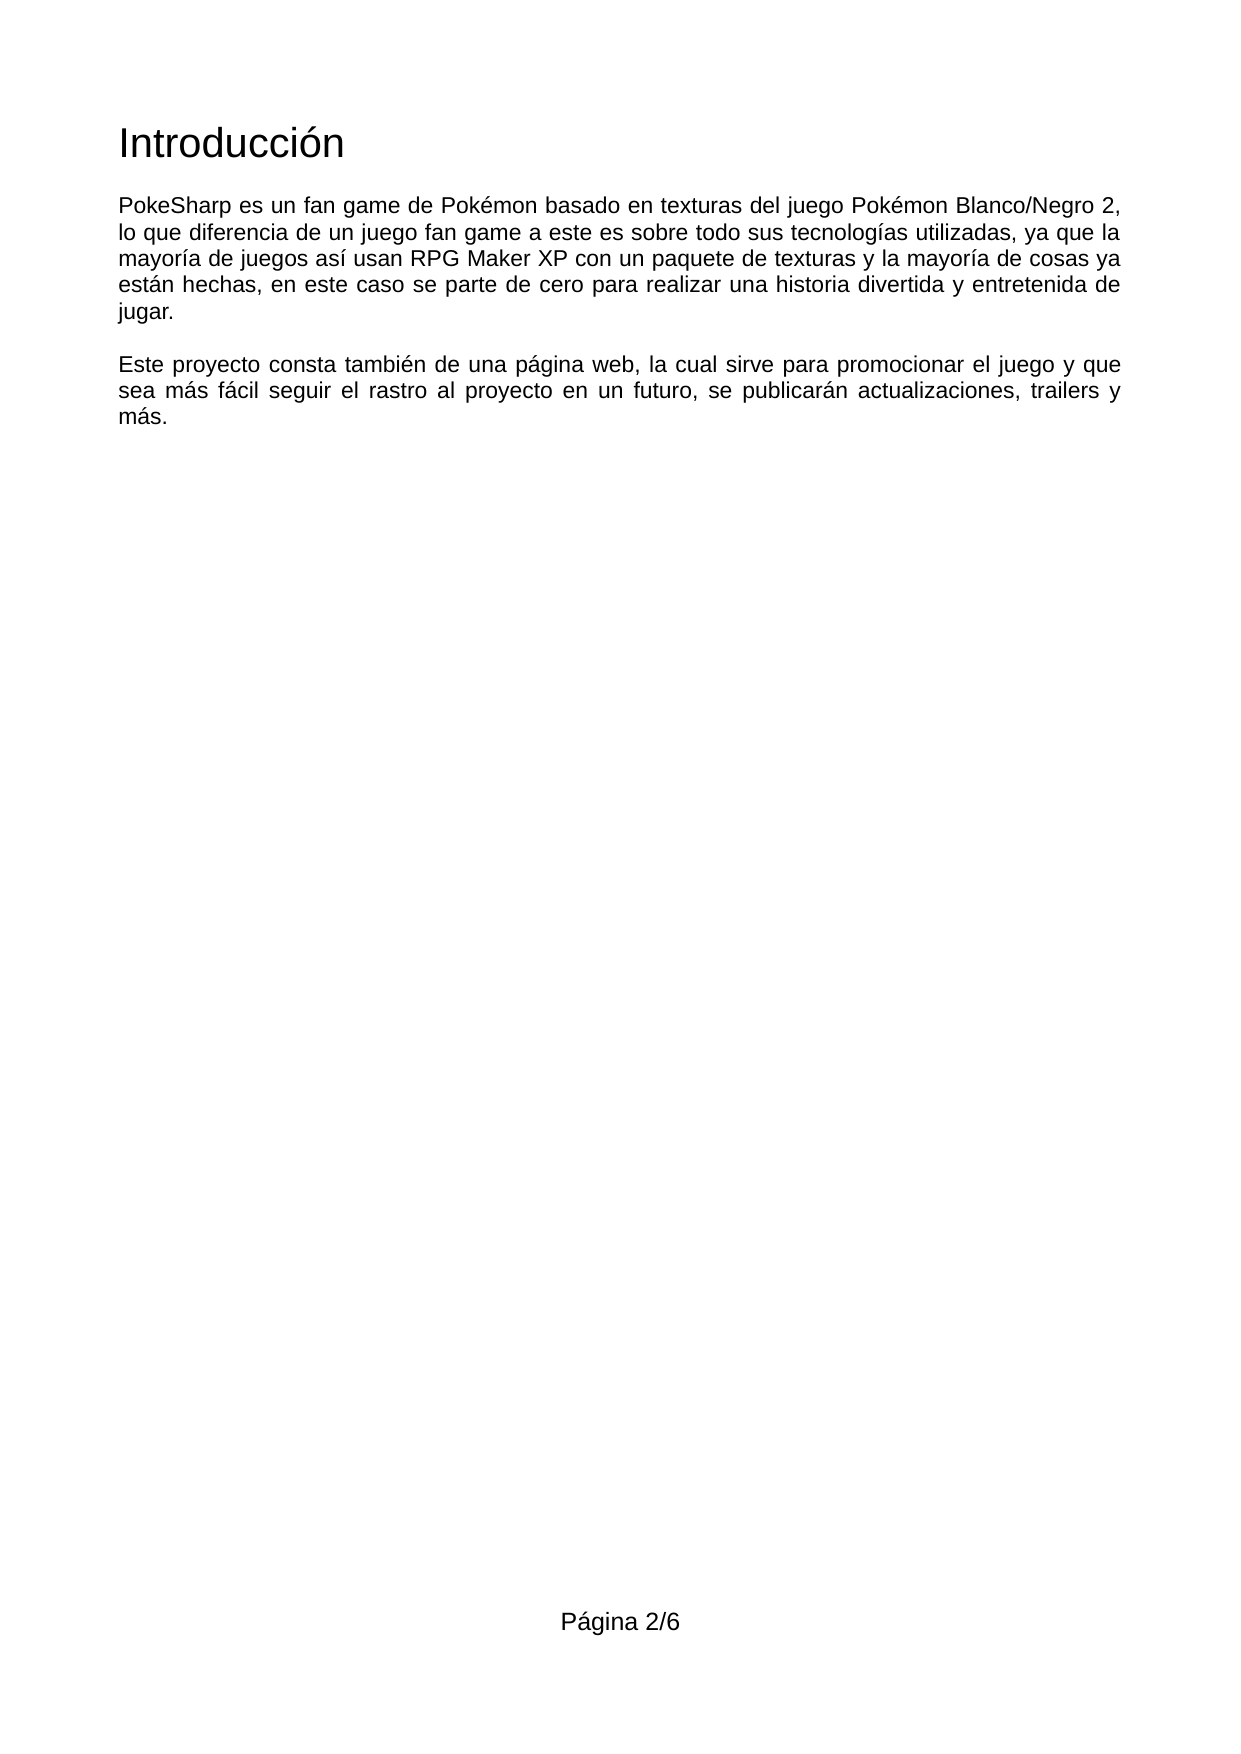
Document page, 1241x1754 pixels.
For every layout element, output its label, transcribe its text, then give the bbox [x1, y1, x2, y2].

text Introducción [118, 118, 1122, 166]
text Este proyecto consta también de una página web, la cual sirve para promocionar el juego y que sea más fácil seguir el rastro al proyecto en un futuro, se publicarán actualizaciones, trailers y más. [118, 351, 1122, 429]
text PokeSharp es un fan game de Pokémon basado en texturas del juego Pokémon Blanco/Negro 2, lo que diferencia de un juego fan game a este es sobre todo sus tecnologías utilizadas, ya que la mayoría de juegos así usan RPG Maker XP con un paquete de texturas y la mayoría de cosas ya están hechas, en este caso se parte de cero para realizar una historia divertida y entretenida de jugar. [118, 192, 1122, 324]
